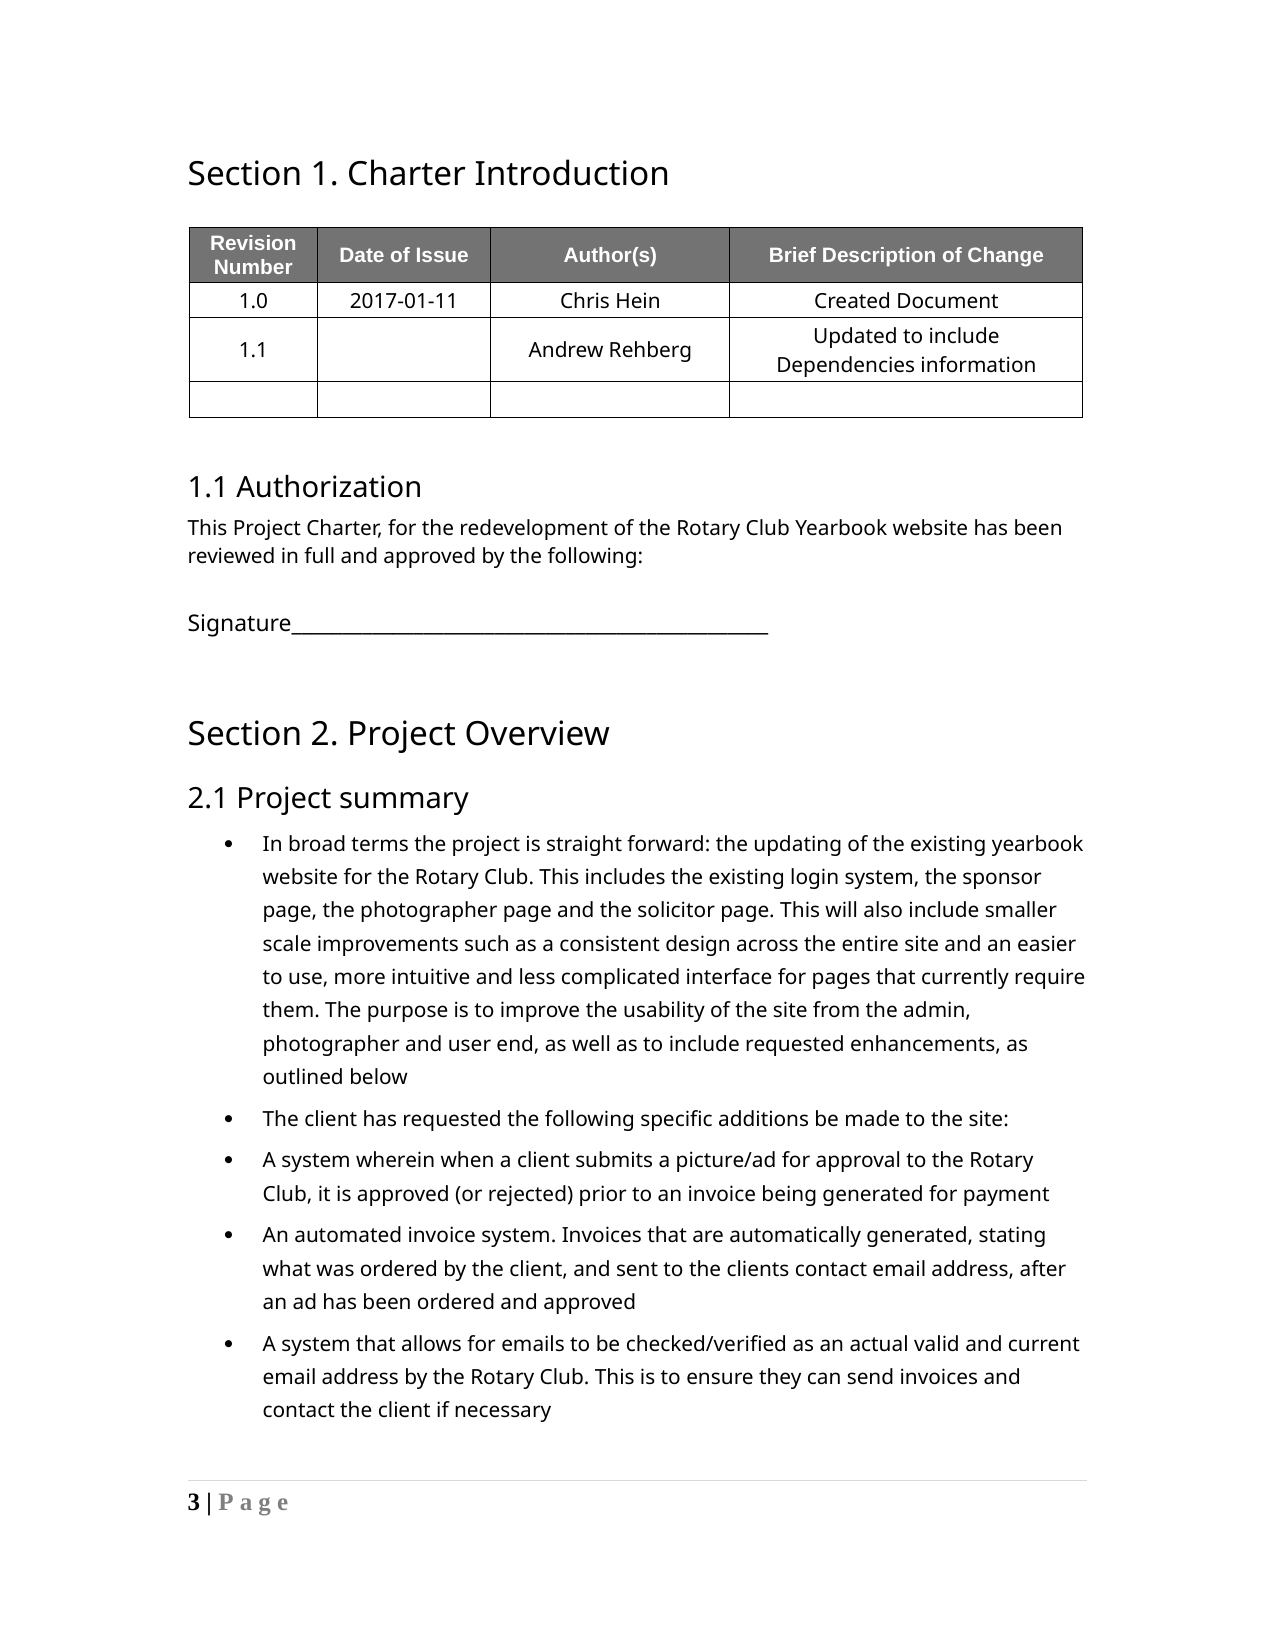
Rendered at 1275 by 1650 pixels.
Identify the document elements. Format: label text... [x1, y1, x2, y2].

subtitle Section 1. Charter Introduction [187, 152, 1087, 194]
subtitle Section 2. Project Overview [187, 712, 1087, 754]
table_cell Updated to include Dependencies information [730, 318, 1082, 381]
table_cell [318, 318, 490, 381]
table_cell 1.0 [190, 283, 317, 317]
list An automated invoice system. Invoices that are automatically generated, stating what was ordered by the client, and sent to the clients contact email address, after an ad has been ordered and approved [225, 1216, 1087, 1316]
subtitle 2.1 Project summary [187, 779, 1087, 816]
table_header Date of Issue [318, 228, 490, 282]
table_cell [730, 382, 1082, 417]
text This Project Charter, for the redevelopment of the Rotary Club Yearbook website has been reviewed in full and approved by the following: [187, 513, 1087, 570]
list A system that allows for emails to be checked/verified as an actual valid and current email address by the Rotary Club. This is to ensure they can send invoices and contact the client if necessary [225, 1324, 1087, 1424]
table_cell Andrew Rehberg [491, 318, 729, 381]
list In broad terms the project is straight forward: the updating of the existing yearbook website for the Rotary Club. This includes the existing login system, the sponsor page, the photographer page and the solicitor page. This will also include smaller scale improvements such as a consistent design across the entire site and an easier to use, more intuitive and less complicated interface for pages that currently require them. The purpose is to improve the usability of the site from the admin, photographer and user end, as well as to include requested enhancements, as outlined below [225, 824, 1087, 1091]
table_cell Created Document [730, 283, 1082, 317]
table_header Author(s) [491, 228, 729, 282]
table_cell [190, 382, 317, 417]
list A system wherein when a client submits a picture/ad for approval to the Rotary Club, it is approved (or rejected) prior to an invoice being generated for payment [225, 1141, 1087, 1208]
text Signature_______________________________________________ [187, 607, 1096, 638]
table_cell [491, 382, 729, 417]
table_header Brief Description of Change [730, 228, 1082, 282]
table_cell 2017-01-11 [318, 283, 490, 317]
subtitle 1.1 Authorization [187, 467, 1087, 504]
table_cell [318, 382, 490, 417]
list The client has requested the following specific additions be made to the site: [225, 1099, 1087, 1133]
table_cell 1.1 [190, 318, 317, 381]
table_cell Chris Hein [491, 283, 729, 317]
table_header Revision Number [190, 228, 317, 282]
